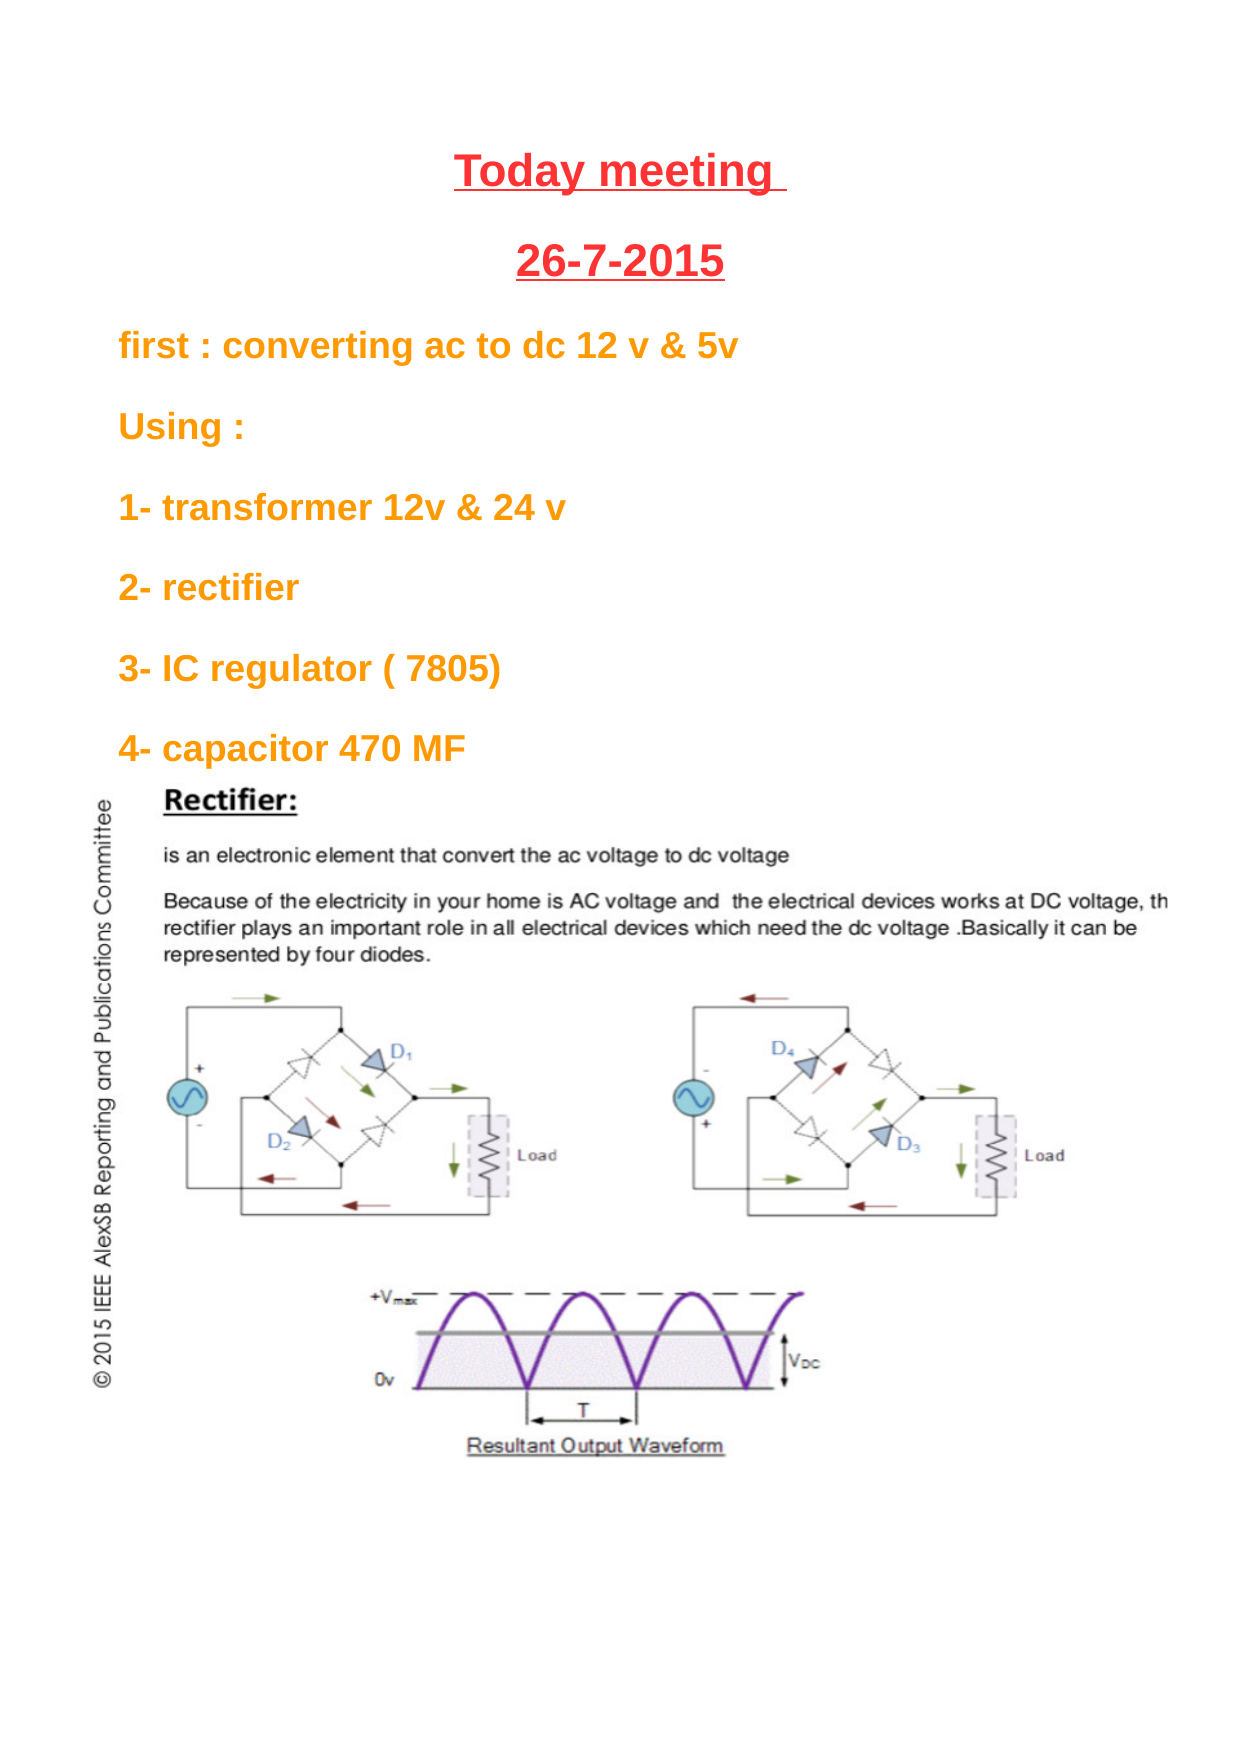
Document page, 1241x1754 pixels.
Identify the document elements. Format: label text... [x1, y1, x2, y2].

title 26-7-2015 [118, 233, 1122, 286]
title first : converting ac to dc 12 v & 5v [118, 323, 1122, 367]
picture [72, 782, 1168, 1459]
title Using : [118, 404, 1122, 447]
title 1- transformer 12v & 24 v [118, 485, 1122, 528]
title 4- capacitor 470 MF [118, 727, 1122, 770]
title 2- rectifier [118, 565, 1122, 608]
title Today meeting [118, 143, 1122, 196]
title 3- IC regulator ( 7805) [118, 646, 1122, 689]
